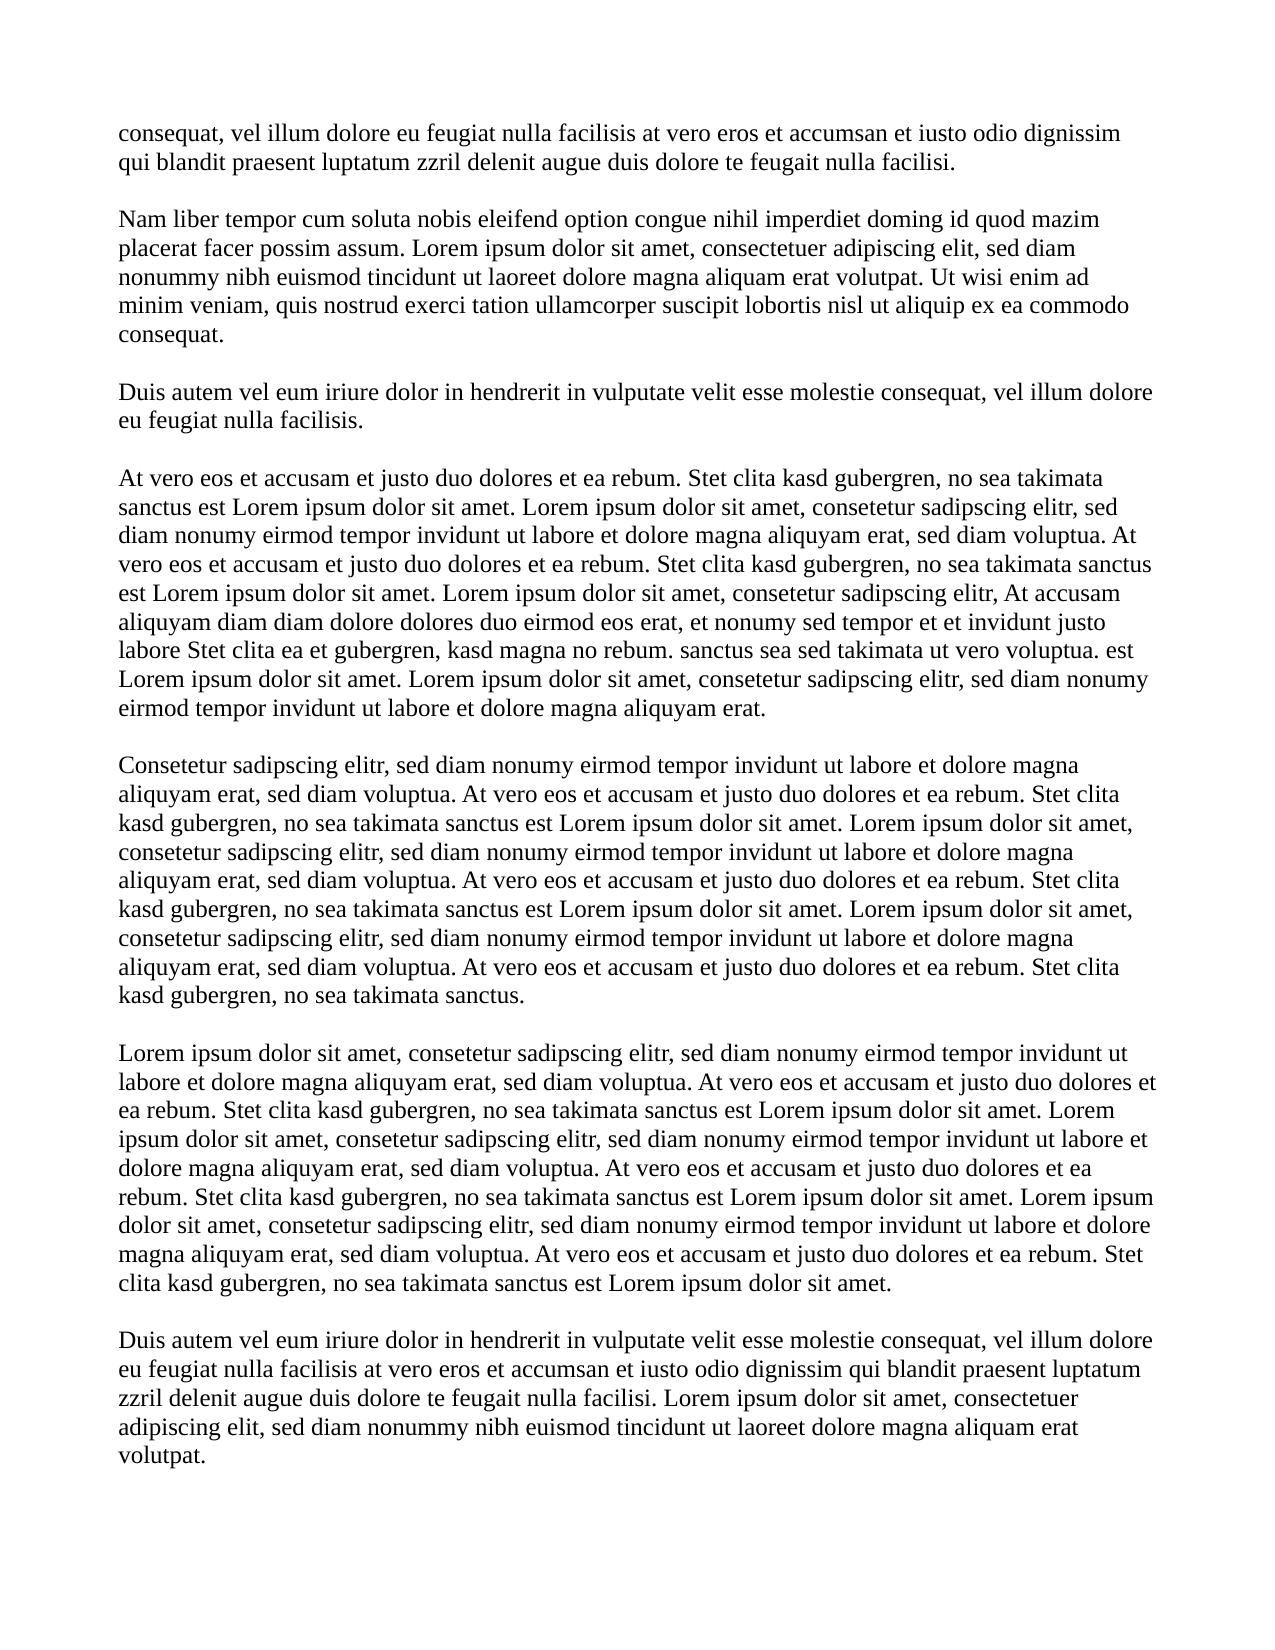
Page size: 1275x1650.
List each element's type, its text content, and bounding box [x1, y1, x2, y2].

text Lorem ipsum dolor sit amet, consetetur sadipscing elitr, sed diam nonumy eirmod tempor invidunt ut labore et dolore magna aliquyam erat, sed diam voluptua. At vero eos et accusam et justo duo dolores et ea rebum. Stet clita kasd gubergren, no sea takimata sanctus est Lorem ipsum dolor sit amet. Lorem ipsum dolor sit amet, consetetur sadipscing elitr, sed diam nonumy eirmod tempor invidunt ut labore et dolore magna aliquyam erat, sed diam voluptua. At vero eos et accusam et justo duo dolores et ea rebum. Stet clita kasd gubergren, no sea takimata sanctus est Lorem ipsum dolor sit amet. Lorem ipsum dolor sit amet, consetetur sadipscing elitr, sed diam nonumy eirmod tempor invidunt ut labore et dolore magna aliquyam erat, sed diam voluptua. At vero eos et accusam et justo duo dolores et ea rebum. Stet clita kasd gubergren, no sea takimata sanctus est Lorem ipsum dolor sit amet. [118, 1038, 1157, 1297]
text consequat, vel illum dolore eu feugiat nulla facilisis at vero eros et accumsan et iusto odio dignissim qui blandit praesent luptatum zzril delenit augue duis dolore te feugait nulla facilisi. [118, 118, 1157, 176]
text Nam liber tempor cum soluta nobis eleifend option congue nihil imperdiet doming id quod mazim placerat facer possim assum. Lorem ipsum dolor sit amet, consectetuer adipiscing elit, sed diam nonummy nibh euismod tincidunt ut laoreet dolore magna aliquam erat volutpat. Ut wisi enim ad minim veniam, quis nostrud exerci tation ullamcorper suscipit lobortis nisl ut aliquip ex ea commodo consequat. [118, 204, 1157, 348]
text At vero eos et accusam et justo duo dolores et ea rebum. Stet clita kasd gubergren, no sea takimata sanctus est Lorem ipsum dolor sit amet. Lorem ipsum dolor sit amet, consetetur sadipscing elitr, sed diam nonumy eirmod tempor invidunt ut labore et dolore magna aliquyam erat, sed diam voluptua. At vero eos et accusam et justo duo dolores et ea rebum. Stet clita kasd gubergren, no sea takimata sanctus est Lorem ipsum dolor sit amet. Lorem ipsum dolor sit amet, consetetur sadipscing elitr, At accusam aliquyam diam diam dolore dolores duo eirmod eos erat, et nonumy sed tempor et et invidunt justo labore Stet clita ea et gubergren, kasd magna no rebum. sanctus sea sed takimata ut vero voluptua. est Lorem ipsum dolor sit amet. Lorem ipsum dolor sit amet, consetetur sadipscing elitr, sed diam nonumy eirmod tempor invidunt ut labore et dolore magna aliquyam erat. [118, 463, 1157, 722]
text Consetetur sadipscing elitr, sed diam nonumy eirmod tempor invidunt ut labore et dolore magna aliquyam erat, sed diam voluptua. At vero eos et accusam et justo duo dolores et ea rebum. Stet clita kasd gubergren, no sea takimata sanctus est Lorem ipsum dolor sit amet. Lorem ipsum dolor sit amet, consetetur sadipscing elitr, sed diam nonumy eirmod tempor invidunt ut labore et dolore magna aliquyam erat, sed diam voluptua. At vero eos et accusam et justo duo dolores et ea rebum. Stet clita kasd gubergren, no sea takimata sanctus est Lorem ipsum dolor sit amet. Lorem ipsum dolor sit amet, consetetur sadipscing elitr, sed diam nonumy eirmod tempor invidunt ut labore et dolore magna aliquyam erat, sed diam voluptua. At vero eos et accusam et justo duo dolores et ea rebum. Stet clita kasd gubergren, no sea takimata sanctus. [118, 751, 1157, 1009]
text Duis autem vel eum iriure dolor in hendrerit in vulputate velit esse molestie consequat, vel illum dolore eu feugiat nulla facilisis. [118, 377, 1157, 434]
text Duis autem vel eum iriure dolor in hendrerit in vulputate velit esse molestie consequat, vel illum dolore eu feugiat nulla facilisis at vero eros et accumsan et iusto odio dignissim qui blandit praesent luptatum zzril delenit augue duis dolore te feugait nulla facilisi. Lorem ipsum dolor sit amet, consectetuer adipiscing elit, sed diam nonummy nibh euismod tincidunt ut laoreet dolore magna aliquam erat volutpat. [118, 1326, 1157, 1469]
